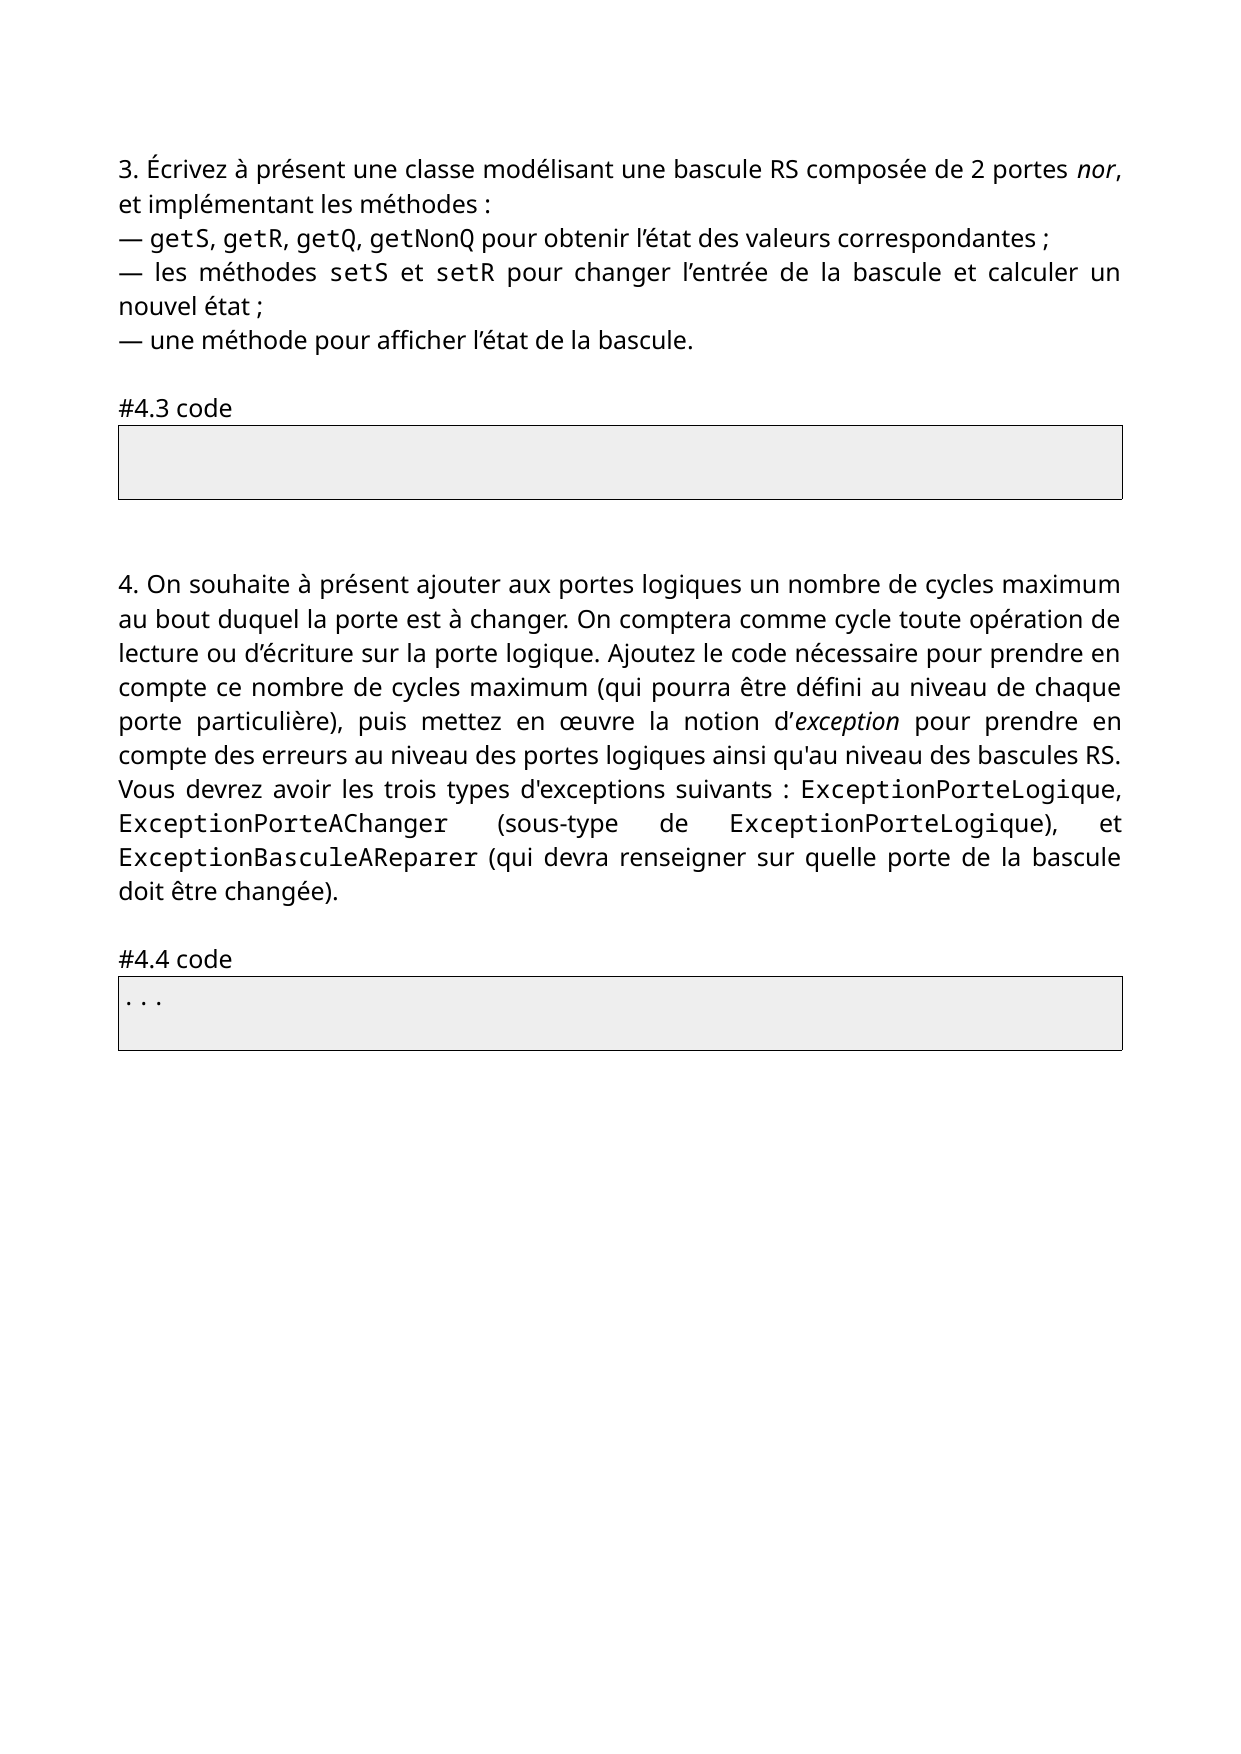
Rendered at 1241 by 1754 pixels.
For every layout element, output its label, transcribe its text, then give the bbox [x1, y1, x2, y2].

text 3. Écrivez à présent une classe modélisant une bascule RS composée de 2 portes nor, et implémentant les méthodes : [118, 152, 1122, 220]
text ... [119, 977, 1122, 1010]
text — les méthodes setS et setR pour changer l’entrée de la bascule et calculer un nouvel état ; [118, 254, 1122, 322]
text 4. On souhaite à présent ajouter aux portes logiques un nombre de cycles maximum au bout duquel la porte est à changer. On comptera comme cycle toute opération de lecture ou d’écriture sur la porte logique. Ajoutez le code nécessaire pour prendre en compte ce nombre de cycles maximum (qui pourra être défini au niveau de chaque porte particulière), puis mettez en œuvre la notion d’exception pour prendre en compte des erreurs au niveau des portes logiques ainsi qu'au niveau des bascules RS. Vous devrez avoir les trois types d'exceptions suivants : ExceptionPorteLogique, ExceptionPorteAChanger (sous-type de ExceptionPorteLogique), et ExceptionBasculeAReparer (qui devra renseigner sur quelle porte de la bascule doit être changée). [118, 567, 1122, 908]
text #4.4 code [118, 942, 1122, 976]
text — une méthode pour afficher l’état de la bascule. [118, 322, 1122, 357]
text — getS, getR, getQ, getNonQ pour obtenir l’état des valeurs correspondantes ; [118, 220, 1122, 254]
text #4.3 code [118, 391, 1122, 425]
